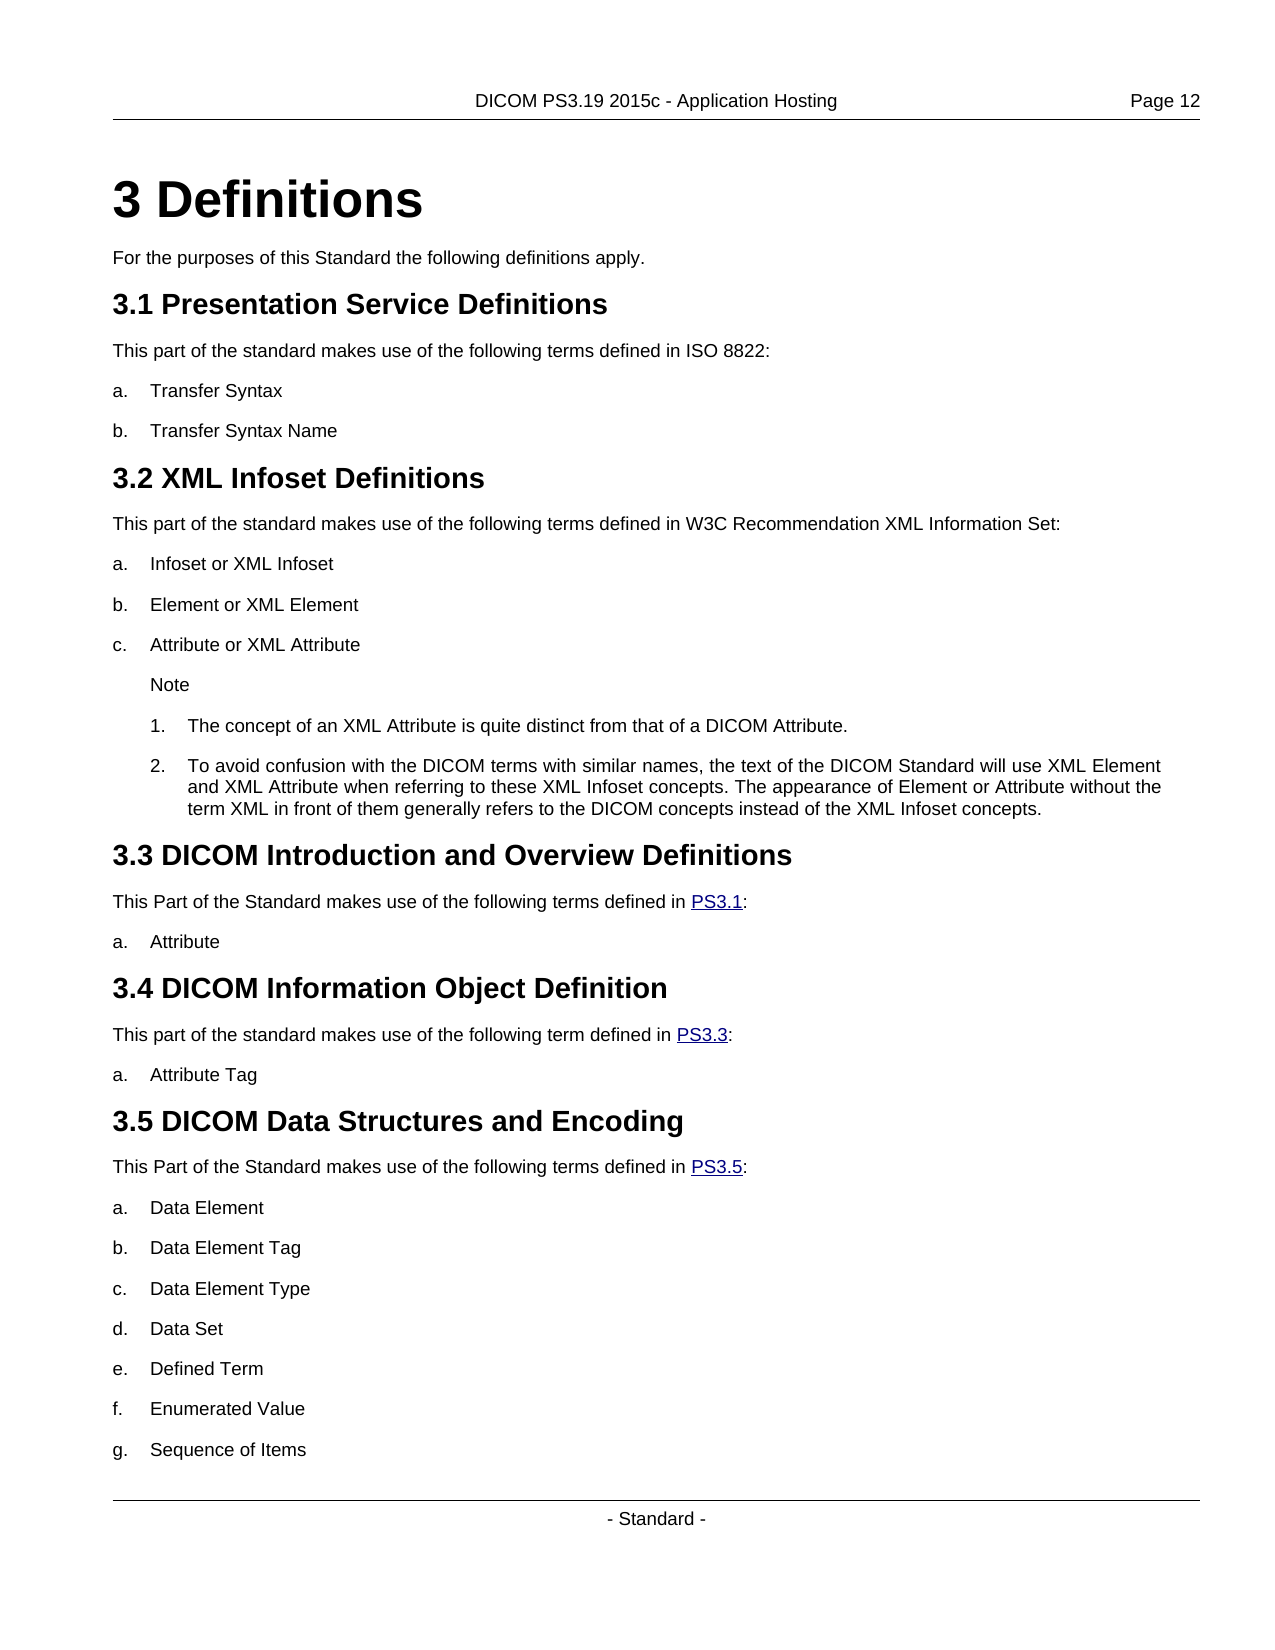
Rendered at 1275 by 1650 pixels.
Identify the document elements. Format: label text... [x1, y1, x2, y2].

list Data Element [112, 1197, 1200, 1218]
list The concept of an XML Attribute is quite distinct from that of a DICOM Attribute. [150, 714, 1162, 736]
list Sequence of Items [112, 1438, 1200, 1460]
list Enumerated Value [112, 1398, 1200, 1420]
text 3.5 DICOM Data Structures and Encoding [112, 1104, 1200, 1138]
list Data Element Tag [112, 1237, 1200, 1258]
list Data Element Type [112, 1277, 1200, 1299]
list Transfer Syntax Name [112, 420, 1200, 442]
list Transfer Syntax [112, 380, 1200, 402]
list Attribute [112, 931, 1200, 952]
text This part of the standard makes use of the following term defined in PS3.3: [112, 1023, 1200, 1045]
list Attribute Tag [112, 1064, 1200, 1085]
text 3.4 DICOM Information Object Definition [112, 971, 1200, 1005]
text For the purposes of this Standard the following definitions apply. [112, 247, 1200, 269]
text This part of the standard makes use of the following terms defined in W3C Recommendation XML Information Set: [112, 513, 1200, 534]
list Defined Term [112, 1358, 1200, 1379]
list Data Set [112, 1318, 1200, 1339]
text This part of the standard makes use of the following terms defined in ISO 8822: [112, 340, 1200, 361]
list Infoset or XML Infoset [112, 553, 1200, 575]
text 3 Definitions [112, 169, 1200, 228]
text 3.1 Presentation Service Definitions [112, 287, 1200, 321]
list Attribute or XML Attribute [112, 634, 1200, 655]
text Note [150, 674, 1162, 696]
text This Part of the Standard makes use of the following terms defined in PS3.5: [112, 1156, 1200, 1178]
text This Part of the Standard makes use of the following terms defined in PS3.1: [112, 891, 1200, 912]
text 3.2 XML Infoset Definitions [112, 461, 1200, 494]
list To avoid confusion with the DICOM terms with similar names, the text of the DICOM Standard will use XML Element and XML Attribute when referring to these XML Infoset concepts. The appearance of Element or Attribute without the term XML in front of them generally refers to the DICOM concepts instead of the XML Infoset concepts. [150, 755, 1162, 819]
text 3.3 DICOM Introduction and Overview Definitions [112, 838, 1200, 872]
list Element or XML Element [112, 593, 1200, 615]
